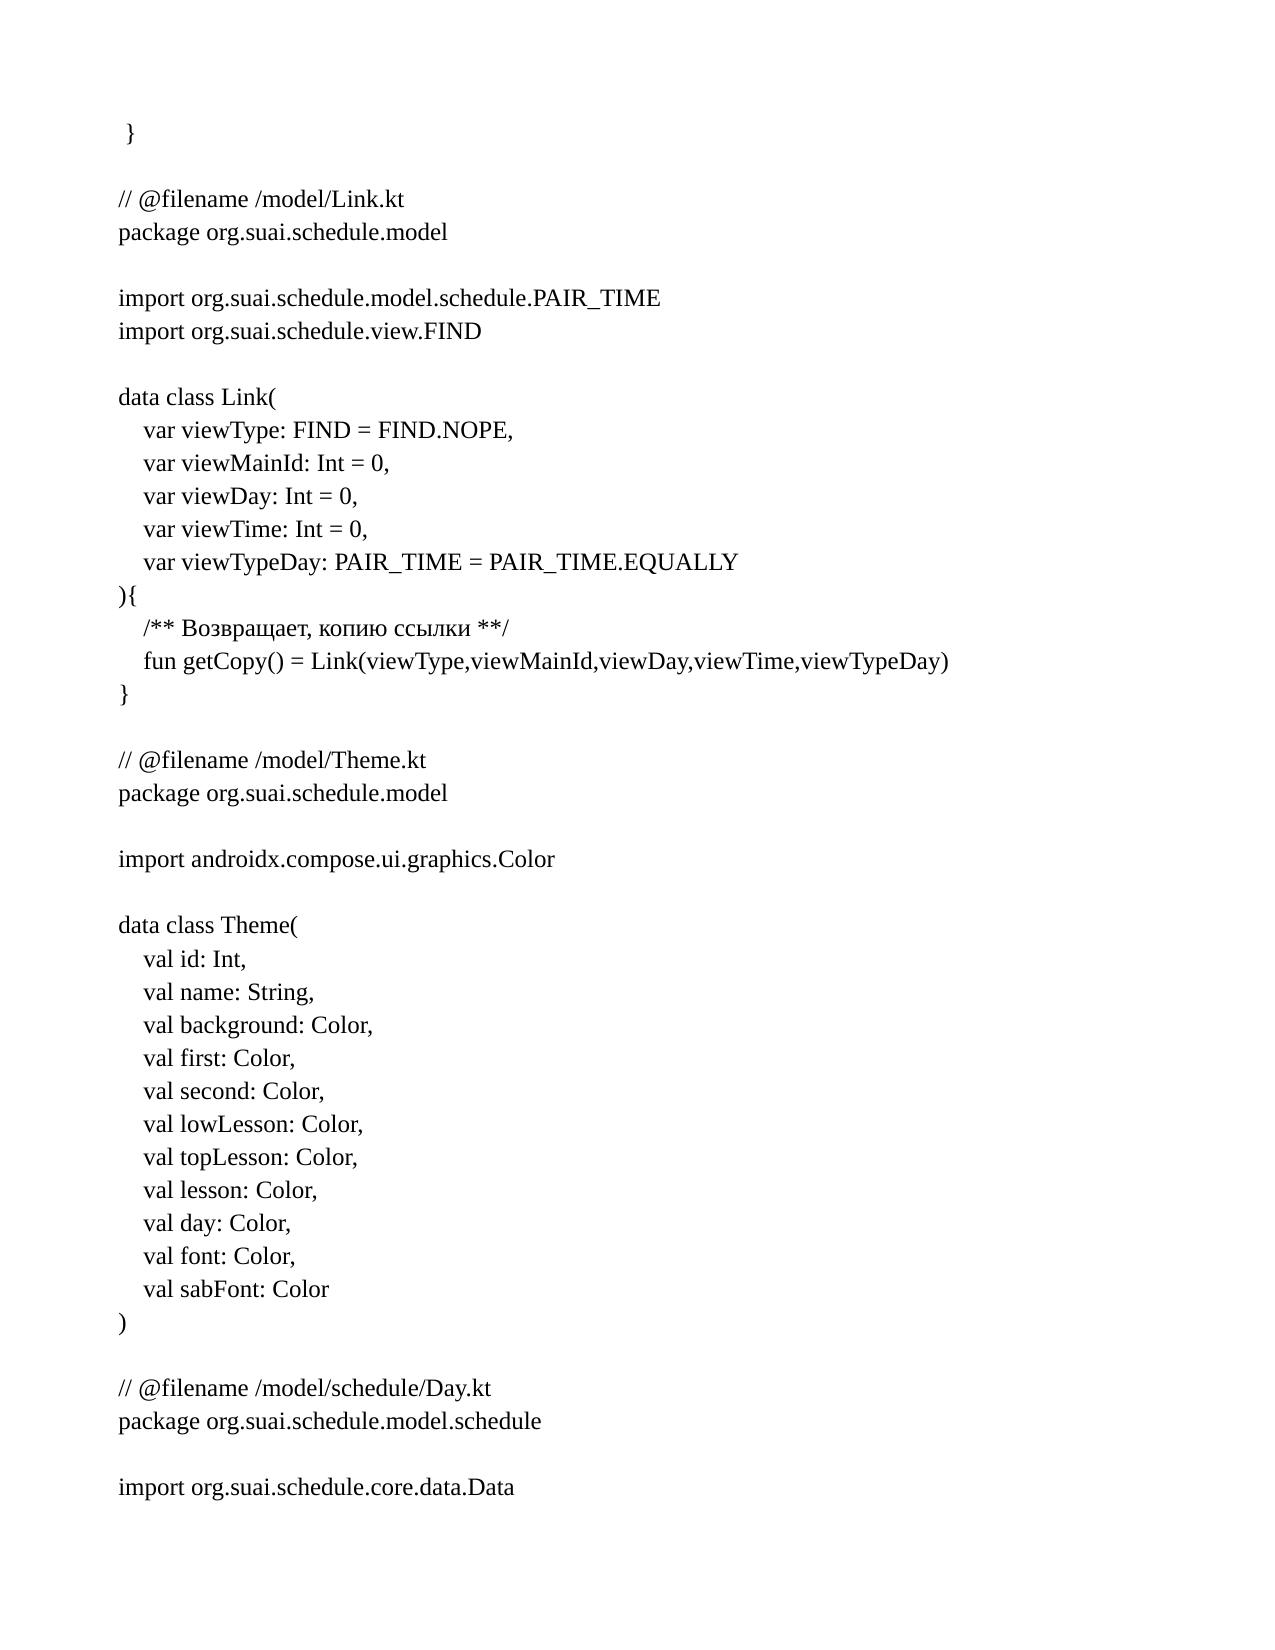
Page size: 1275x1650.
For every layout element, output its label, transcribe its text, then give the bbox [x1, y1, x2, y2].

text } // @filename /model/Link.kt package org.suai.schedule.model import org.suai.schedule.model.schedule.PAIR_TIME import org.suai.schedule.view.FIND data class Link( var viewType: FIND = FIND.NOPE, var viewMainId: Int = 0, var viewDay: Int = 0, var viewTime: Int = 0, var viewTypeDay: PAIR_TIME = PAIR_TIME.EQUALLY ){ /** Возвращает, копию ссылки **/ fun getCopy() = Link(viewType,viewMainId,viewDay,viewTime,viewTypeDay) } // @filename /model/Theme.kt package org.suai.schedule.model import androidx.compose.ui.graphics.Color data class Theme( val id: Int, val name: String, val background: Color, val first: Color, val second: Color, val lowLesson: Color, val topLesson: Color, val lesson: Color, val day: Color, val font: Color, val sabFont: Color ) // @filename /model/schedule/Day.kt package org.suai.schedule.model.schedule import org.suai.schedule.core.data.Data [118, 118, 1157, 1501]
